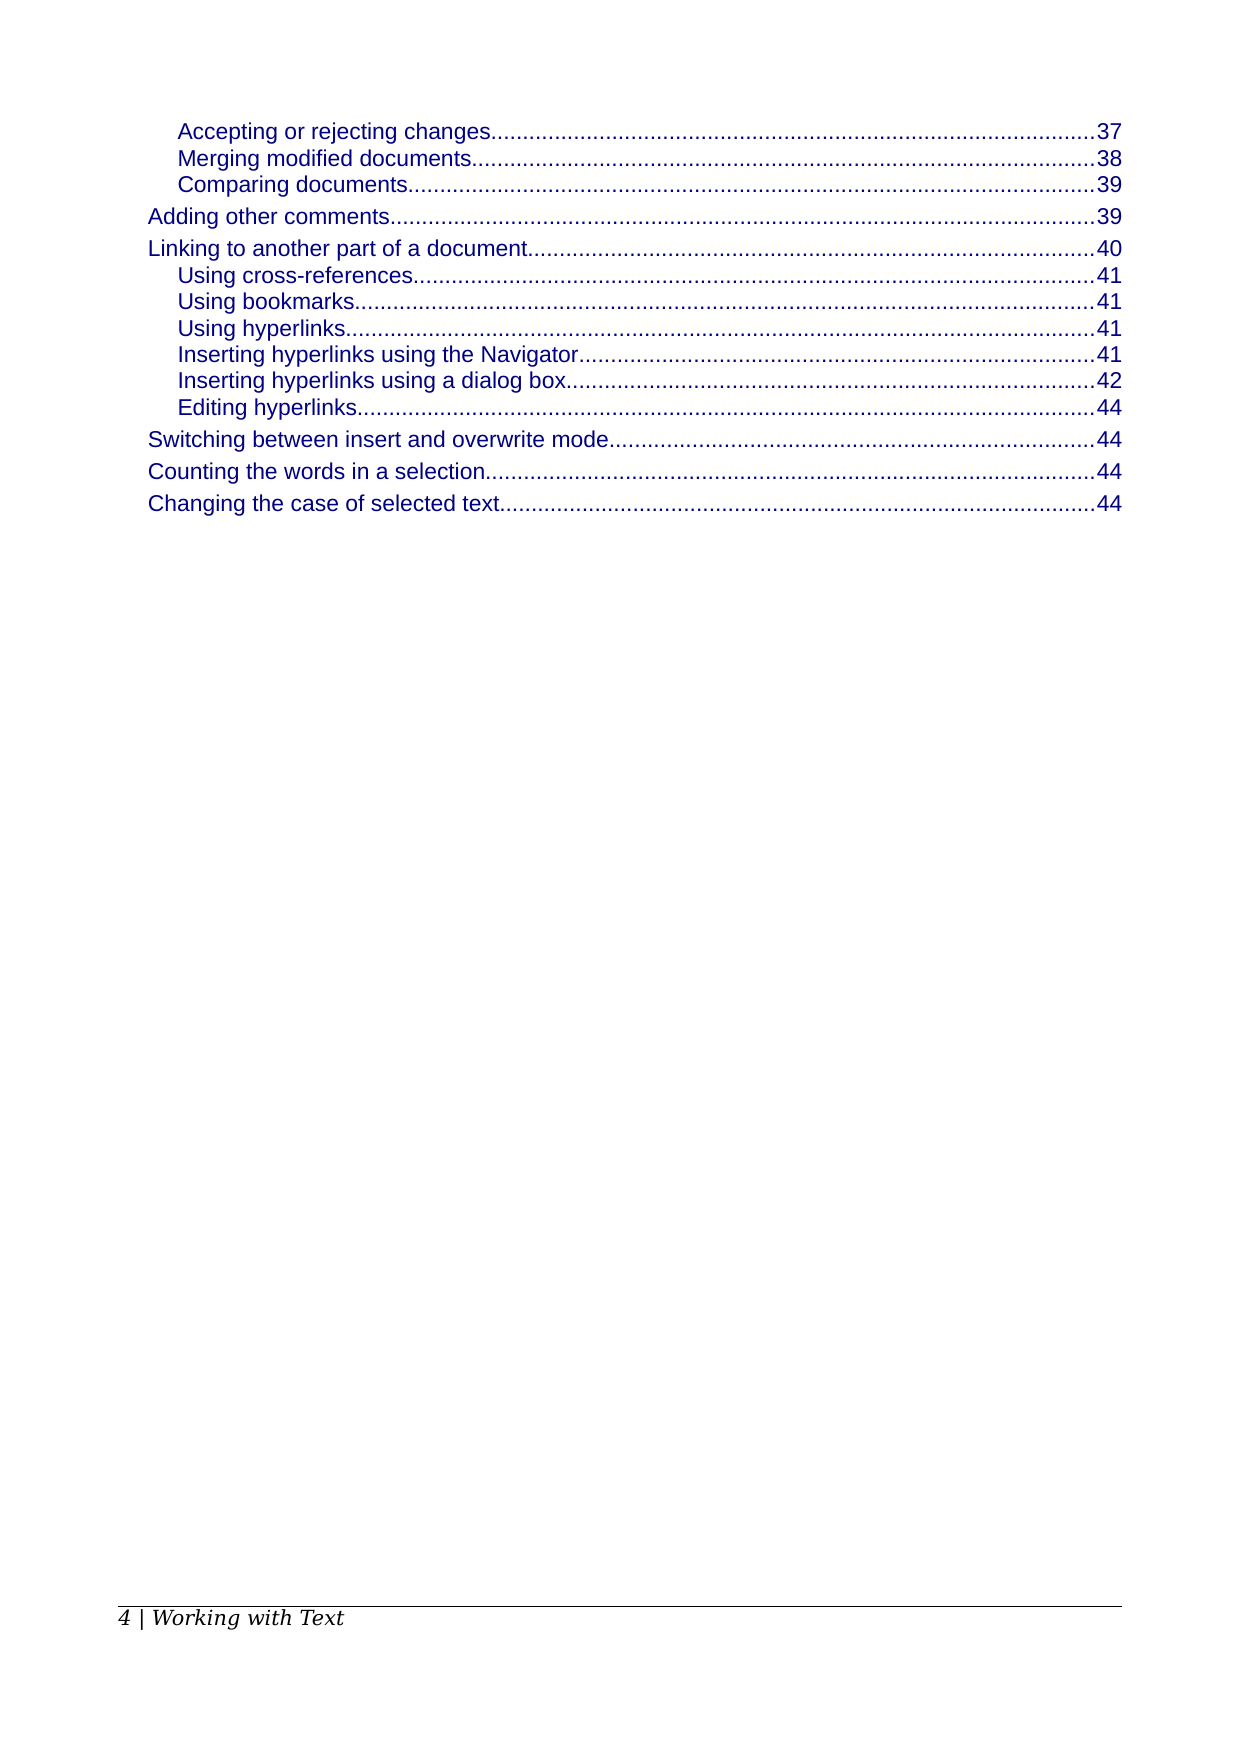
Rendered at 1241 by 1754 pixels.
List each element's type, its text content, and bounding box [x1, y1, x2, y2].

text Using bookmarks 41 [177, 288, 1122, 314]
text Merging modified documents 38 [177, 144, 1122, 171]
text Counting the words in a selection 44 [148, 458, 1122, 484]
text Comparing documents 39 [177, 171, 1122, 197]
text Using cross-references 41 [177, 262, 1122, 288]
text Adding other comments 39 [148, 203, 1122, 229]
text Editing hyperlinks 44 [177, 393, 1122, 420]
text Switching between insert and overwrite mode 44 [148, 426, 1122, 452]
text Linking to another part of a document 40 [148, 235, 1122, 262]
text Using hyperlinks 41 [177, 314, 1122, 341]
text Inserting hyperlinks using a dialog box 42 [177, 367, 1122, 393]
text Accepting or rejecting changes 37 [177, 118, 1122, 144]
text Changing the case of selected text 44 [148, 490, 1122, 517]
text Inserting hyperlinks using the Navigator 41 [177, 341, 1122, 367]
